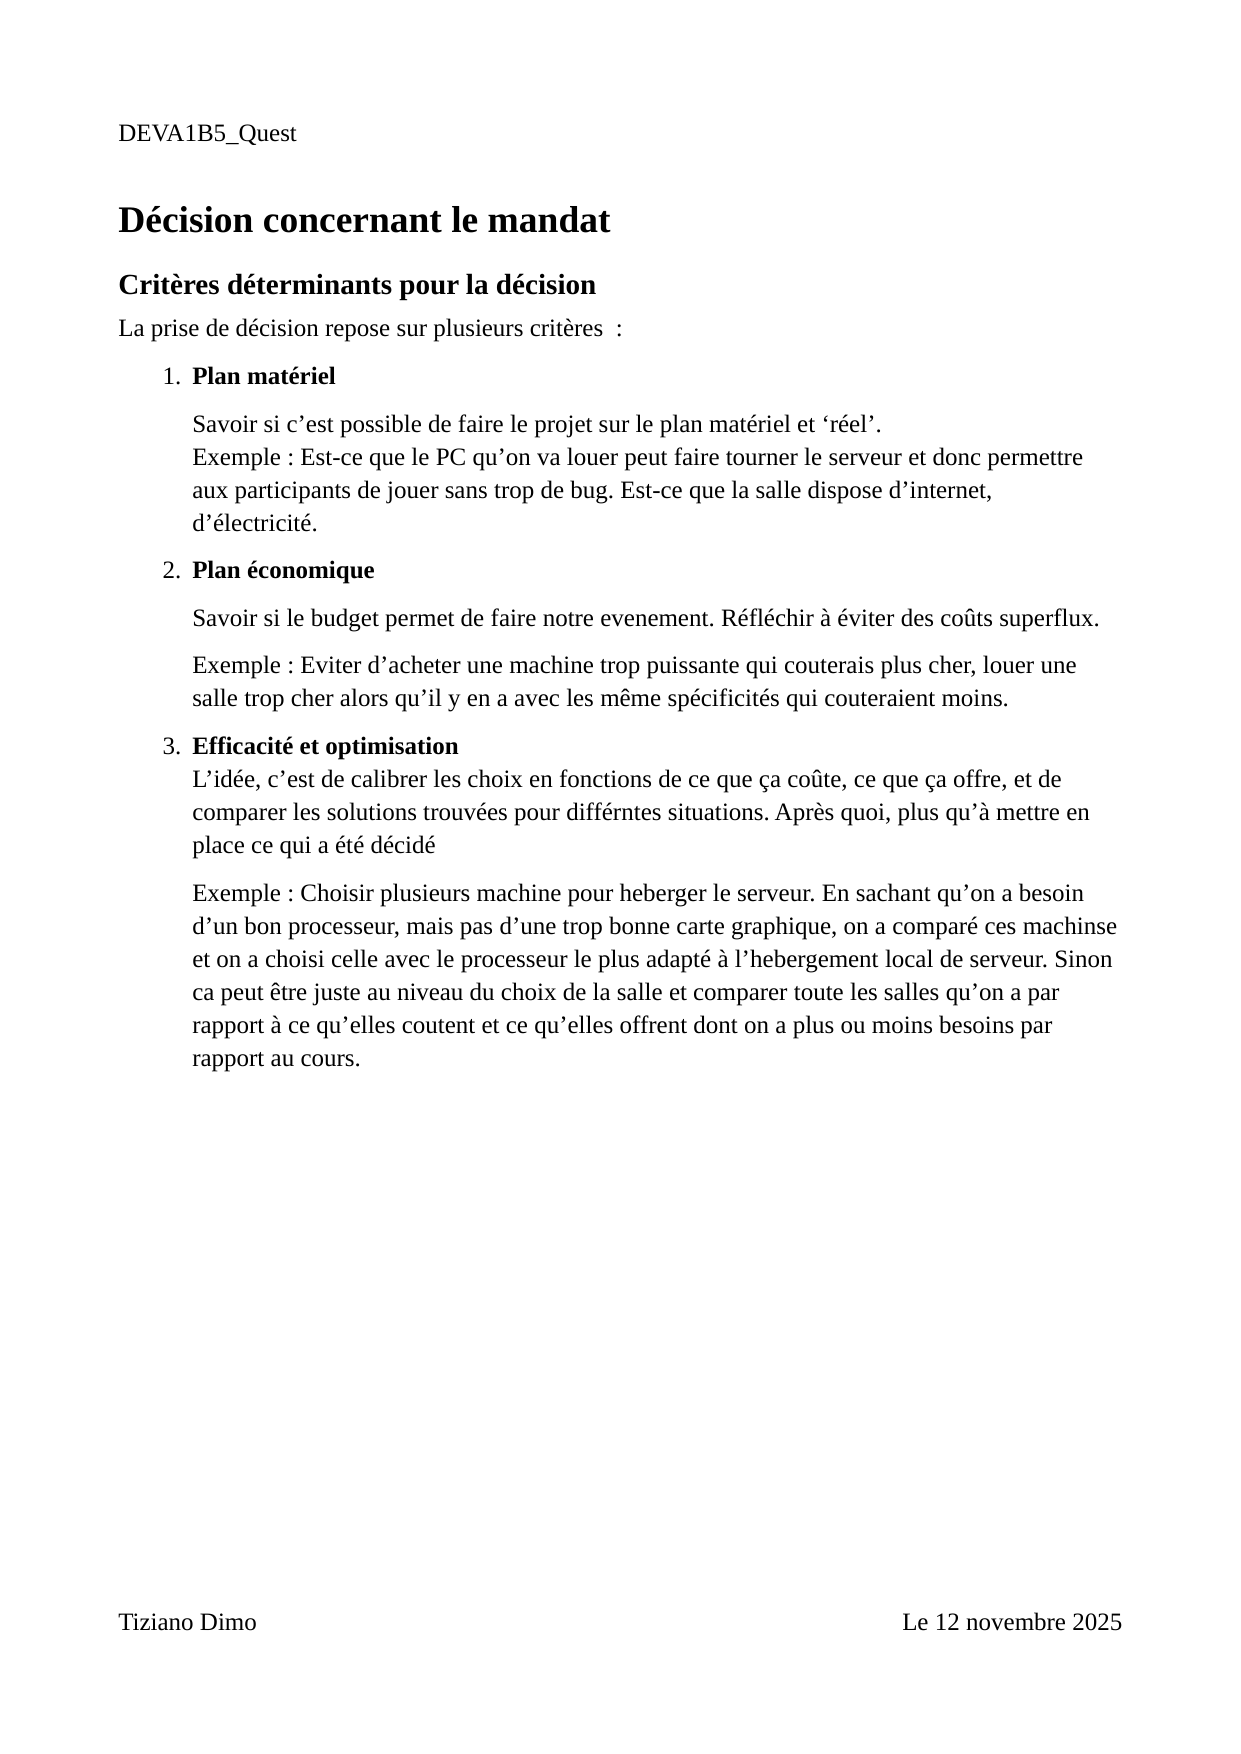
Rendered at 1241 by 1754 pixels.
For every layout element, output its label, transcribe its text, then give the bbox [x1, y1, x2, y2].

list Plan économique [162, 555, 1122, 584]
list Efficacité et optimisation L’idée, c’est de calibrer les choix en fonctions de ce que ça coûte, ce que ça offre, et de comparer les solutions trouvées pour différntes situations. Après quoi, plus qu’à mettre en place ce qui a été décidé [162, 731, 1122, 859]
text La prise de décision repose sur plusieurs critères : [118, 313, 1122, 342]
list Savoir si c’est possible de faire le projet sur le plan matériel et ‘réel’. Exemple : Est-ce que le PC qu’on va louer peut faire tourner le serveur et donc permettre aux participants de jouer sans trop de bug. Est-ce que la salle dispose d’internet, d’électricité. [162, 409, 1122, 536]
subtitle Critères déterminants pour la décision [118, 267, 1122, 301]
list Exemple : Eviter d’acheter une machine trop puissante qui couterais plus cher, louer une salle trop cher alors qu’il y en a avec les même spécificités qui couteraient moins. [162, 651, 1122, 712]
list Exemple : Choisir plusieurs machine pour heberger le serveur. En sachant qu’on a besoin d’un bon processeur, mais pas d’une trop bonne carte graphique, on a comparé ces machinse et on a choisi celle avec le processeur le plus adapté à l’hebergement local de serveur. Sinon ca peut être juste au niveau du choix de la salle et comparer toute les salles qu’on a par rapport à ce qu’elles coutent et ce qu’elles offrent dont on a plus ou moins besoins par rapport au cours. [162, 878, 1122, 1072]
list Savoir si le budget permet de faire notre evenement. Réfléchir à éviter des coûts superflux. [162, 603, 1122, 632]
subtitle Décision concernant le mandat [118, 197, 1122, 240]
list Plan matériel [162, 361, 1122, 390]
